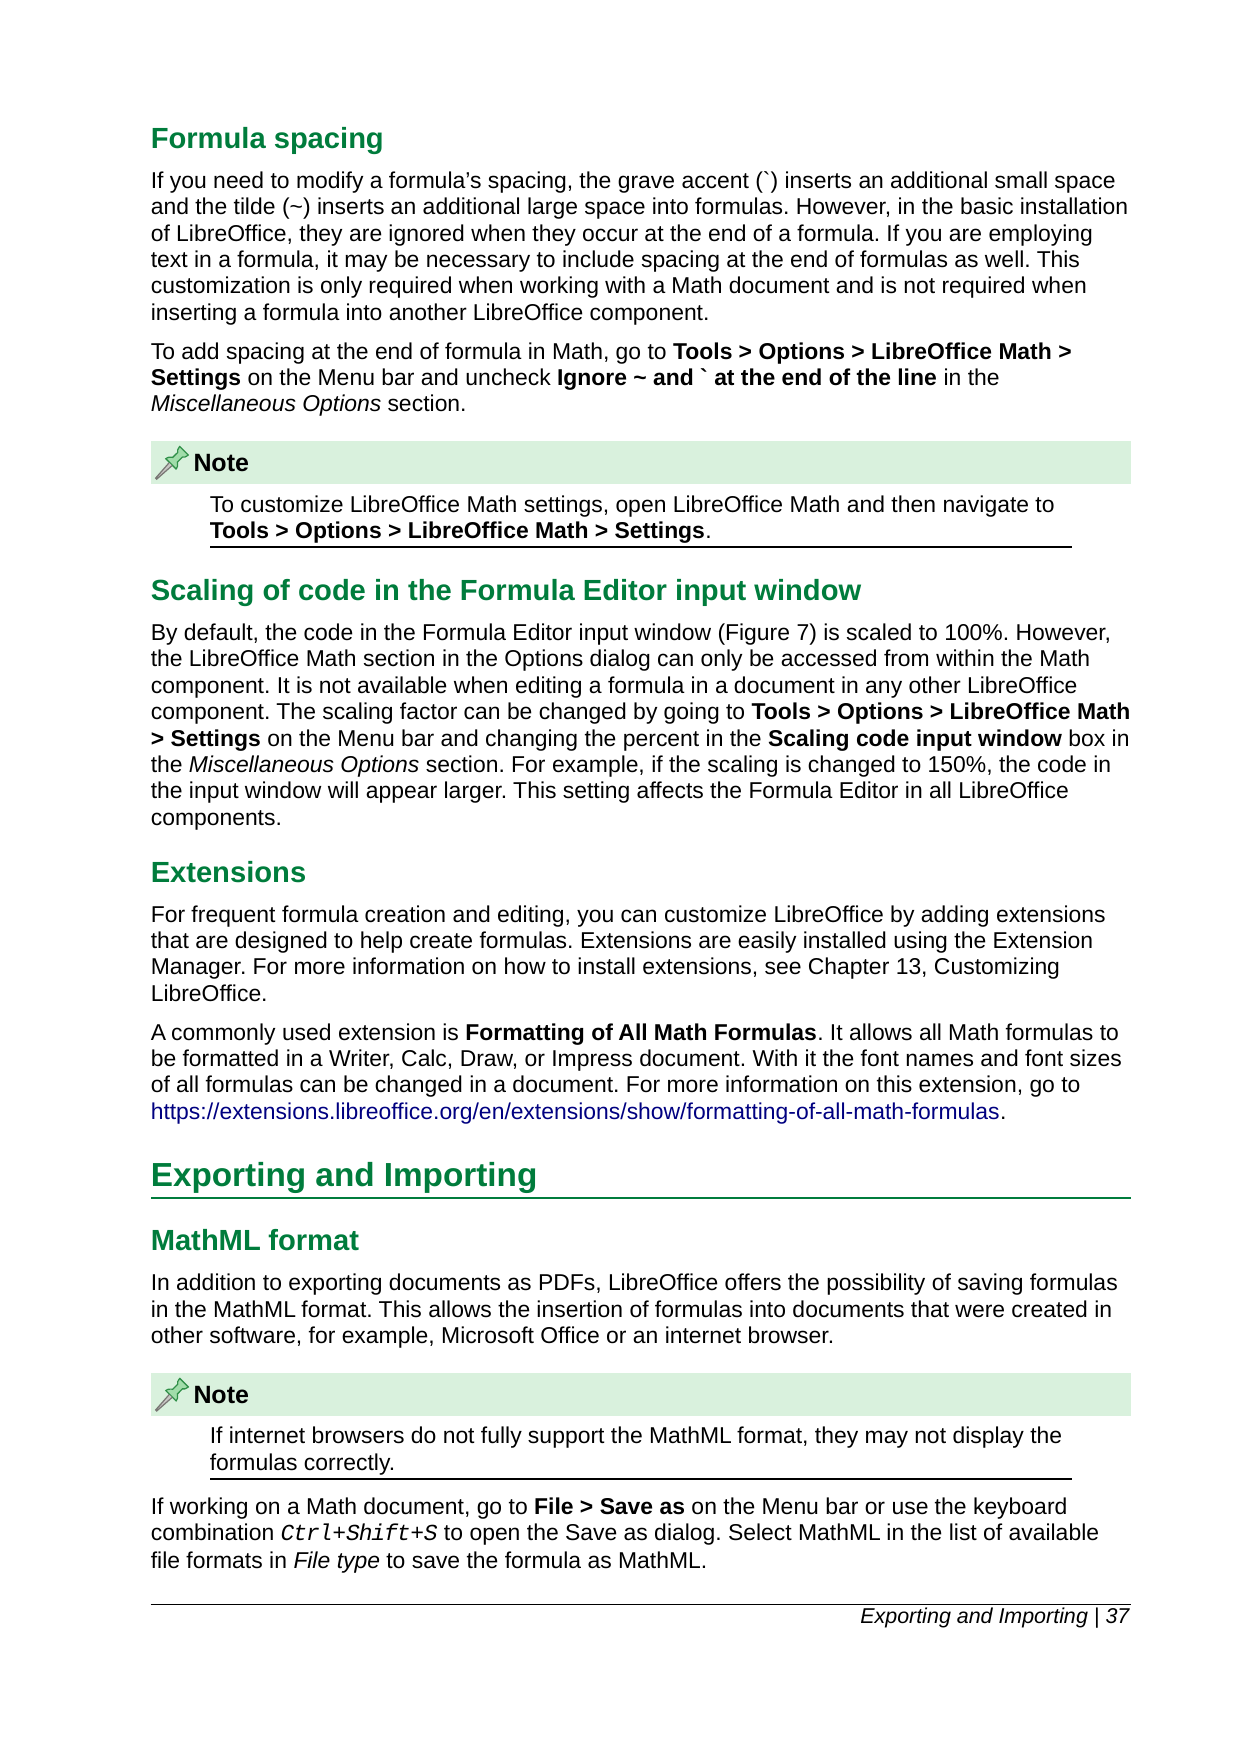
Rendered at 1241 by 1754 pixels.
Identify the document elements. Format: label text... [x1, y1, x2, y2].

text To add spacing at the end of formula in Math, go to Tools > Options > LibreOffice Math > Settings on the Menu bar and uncheck Ignore ~ and ` at the end of the line in the Miscellaneous Options section. [151, 338, 1131, 417]
text If you need to modify a formula’s spacing, the grave accent (`) inserts an additional small space and the tilde (~) inserts an additional large space into formulas. However, in the basic installation of LibreOffice, they are ignored when they occur at the end of a formula. If you are employing text in a formula, it may be necessary to include spacing at the end of formulas as well. This customization is only required when working with a Math document and is not required when inserting a formula into another LibreOffice component. [151, 167, 1131, 325]
text To customize LibreOffice Math settings, open LibreOffice Math and then navigate to Tools > Options > LibreOffice Math > Settings. [209, 491, 1072, 548]
subtitle MathML format [151, 1223, 1131, 1257]
subtitle Exporting and Importing [151, 1155, 1131, 1197]
text In addition to exporting documents as PDFs, LibreOffice offers the possibility of saving formulas in the MathML format. This allows the insertion of formulas into documents that were created in other software, for example, Microsoft Office or an internet browser. [151, 1269, 1131, 1348]
text For frequent formula creation and editing, you can customize LibreOffice by adding extensions that are designed to help create formulas. Extensions are easily installed using the Extension Manager. For more information on how to install extensions, see Chapter 13, Customizing LibreOffice. [151, 901, 1131, 1006]
text By default, the code in the Formula Editor input window (Figure 7) is scaled to 100%. However, the LibreOffice Math section in the Options dialog can only be accessed from within the Math component. It is not available when editing a formula in a document in any other LibreOffice component. The scaling factor can be changed by going to Tools > Options > LibreOffice Math > Settings on the Menu bar and changing the percent in the Scaling code input window box in the Miscellaneous Options section. For example, if the scaling is changed to 150%, the code in the input window will appear larger. This setting affects the Formula Editor in all LibreOffice components. [151, 619, 1131, 830]
text A commonly used extension is Formatting of All Math Formulas. It allows all Math formulas to be formatted in a Writer, Calc, Draw, or Impress document. With it the font names and font sizes of all formulas can be changed in a document. For more information on this extension, go to https://extensions.libreoffice.org/en/extensions/show/formatting-of-all-math-formulas. [151, 1018, 1131, 1124]
subtitle Note [151, 1373, 1131, 1416]
subtitle Note [151, 441, 1131, 484]
text If working on a Math document, go to File > Save as on the Menu bar or use the keyboard combination Ctrl+Shift+S to open the Save as dialog. Select MathML in the list of available file formats in File type to save the formula as MathML. [151, 1493, 1131, 1574]
subtitle Scaling of code in the Formula Editor input window [151, 573, 1131, 607]
text If internet browsers do not fully support the MathML format, they may not display the formulas correctly. [209, 1422, 1072, 1480]
subtitle Extensions [151, 855, 1131, 888]
subtitle Formula spacing [151, 121, 1131, 154]
